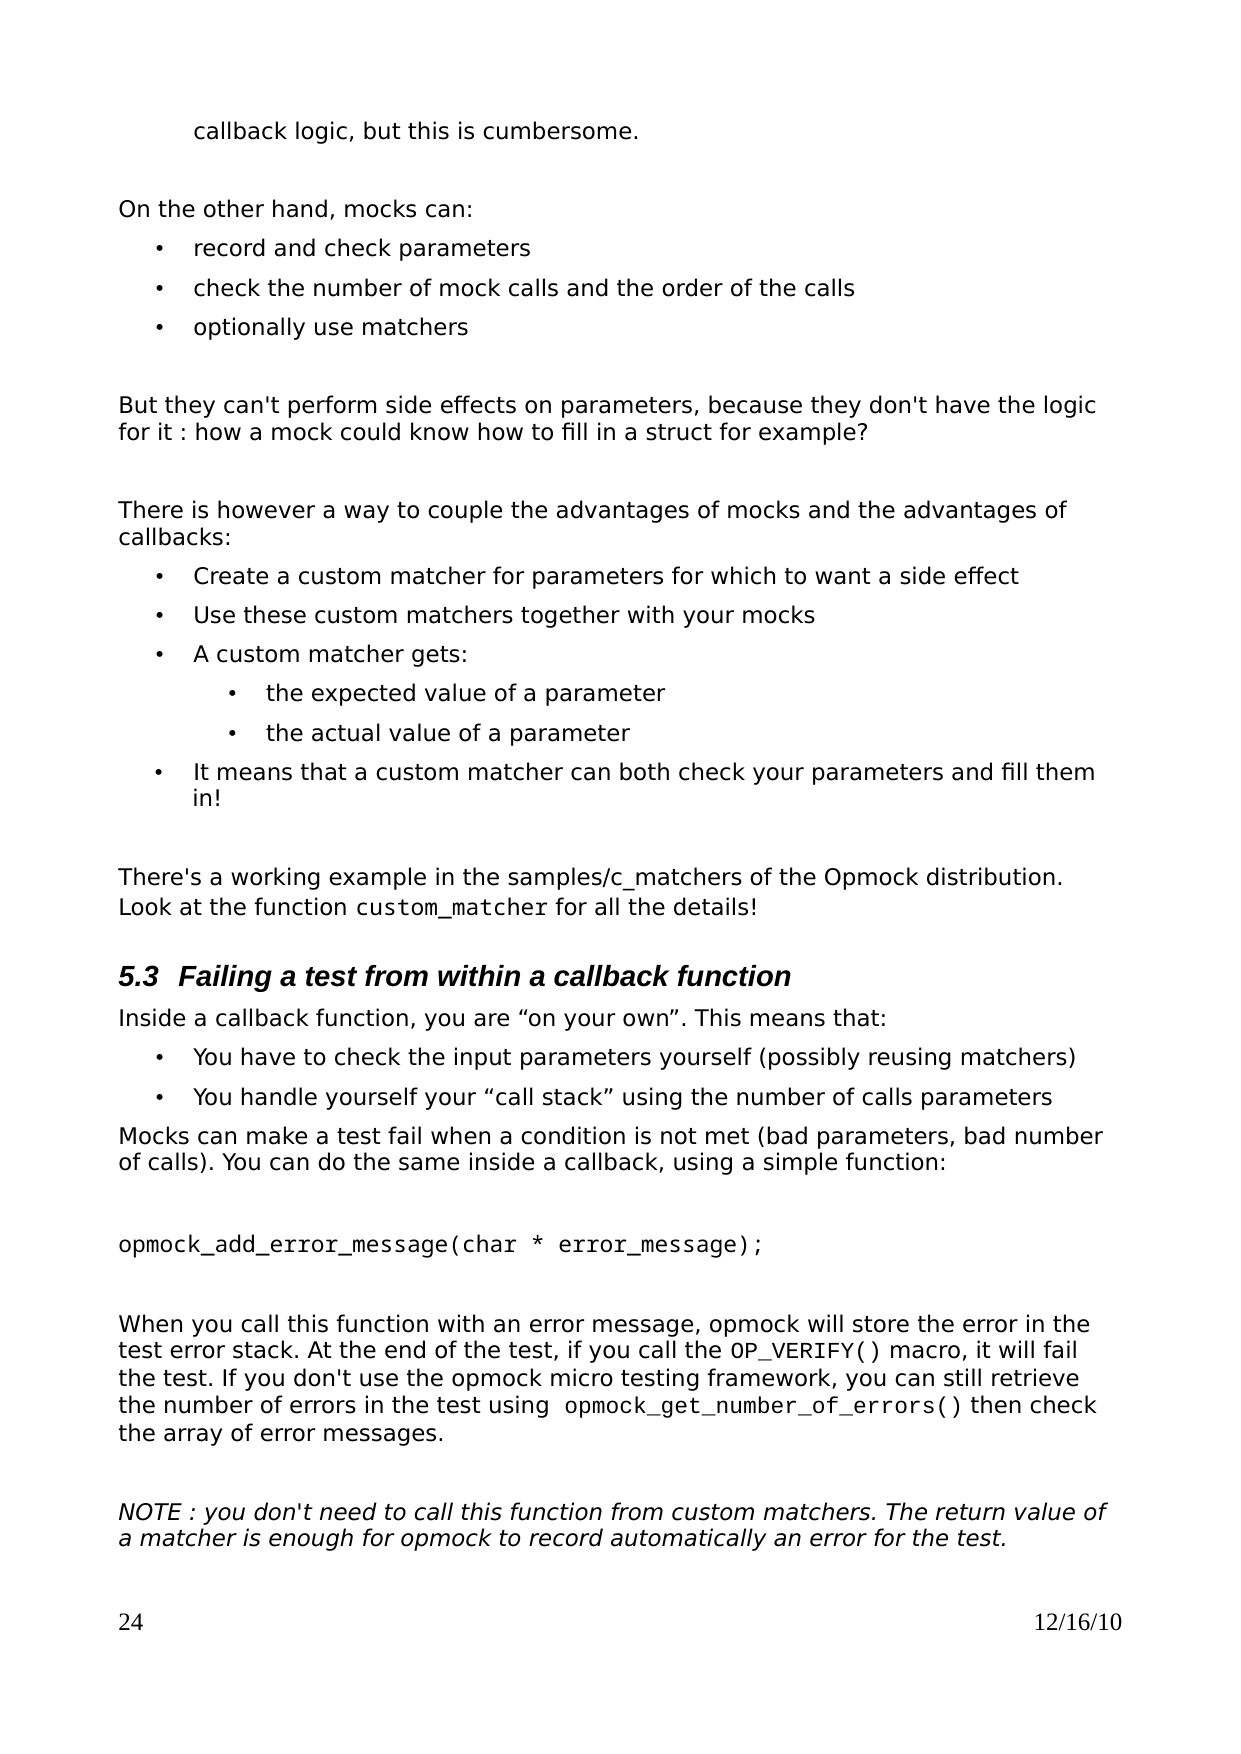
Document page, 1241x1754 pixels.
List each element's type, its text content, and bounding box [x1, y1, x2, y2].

list Use these custom matchers together with your mocks [156, 602, 1122, 629]
text opmock_add_error_message(char * error_message); [118, 1228, 1122, 1259]
subtitle Failing a test from within a callback function [118, 959, 1122, 993]
text Inside a callback function, you are “on your own”. This means that: [118, 1005, 1122, 1032]
list record and check parameters [156, 236, 1122, 262]
text NOTE : you don't need to call this function from custom matchers. The return value of a matcher is enough for opmock to record automatically an error for the test. [118, 1499, 1122, 1552]
text There is however a way to couple the advantages of mocks and the advantages of callbacks: [118, 497, 1122, 551]
list check the number of mock calls and the order of the calls [156, 275, 1122, 301]
list You handle yourself your “call stack” using the number of calls parameters [156, 1084, 1122, 1110]
list A custom matcher gets: [156, 641, 1122, 668]
text Mocks can make a test fail when a condition is not met (bad parameters, bad number of calls). You can do the same inside a callback, using a simple function: [118, 1123, 1122, 1176]
text When you call this function with an error message, opmock will store the error in the test error stack. At the end of the test, if you call the OP_VERIFY() macro, it will fail the test. If you don't use the opmock micro testing framework, you can still retrieve the number of errors in the test using opmock_get_number_of_errors() then check the array of error messages. [118, 1311, 1122, 1447]
text On the other hand, mocks can: [118, 196, 1122, 223]
text But they can't perform side effects on parameters, because they don't have the logic for it : how a mock could know how to fill in a struct for example? [118, 392, 1122, 446]
list It means that a custom matcher can both check your parameters and fill them in! [154, 759, 1122, 812]
list optionally use matchers [156, 314, 1122, 341]
list the actual value of a parameter [228, 720, 1122, 746]
list the expected value of a parameter [228, 681, 1122, 707]
list Create a custom matcher for parameters for which to want a side effect [156, 563, 1122, 590]
list You have to check the input parameters yourself (possibly reusing matchers) [156, 1044, 1122, 1071]
list callback logic, but this is cumbersome. [156, 118, 1122, 145]
text There's a working example in the samples/c_matchers of the Opmock distribution. Look at the function custom_matcher for all the details! [118, 864, 1122, 922]
